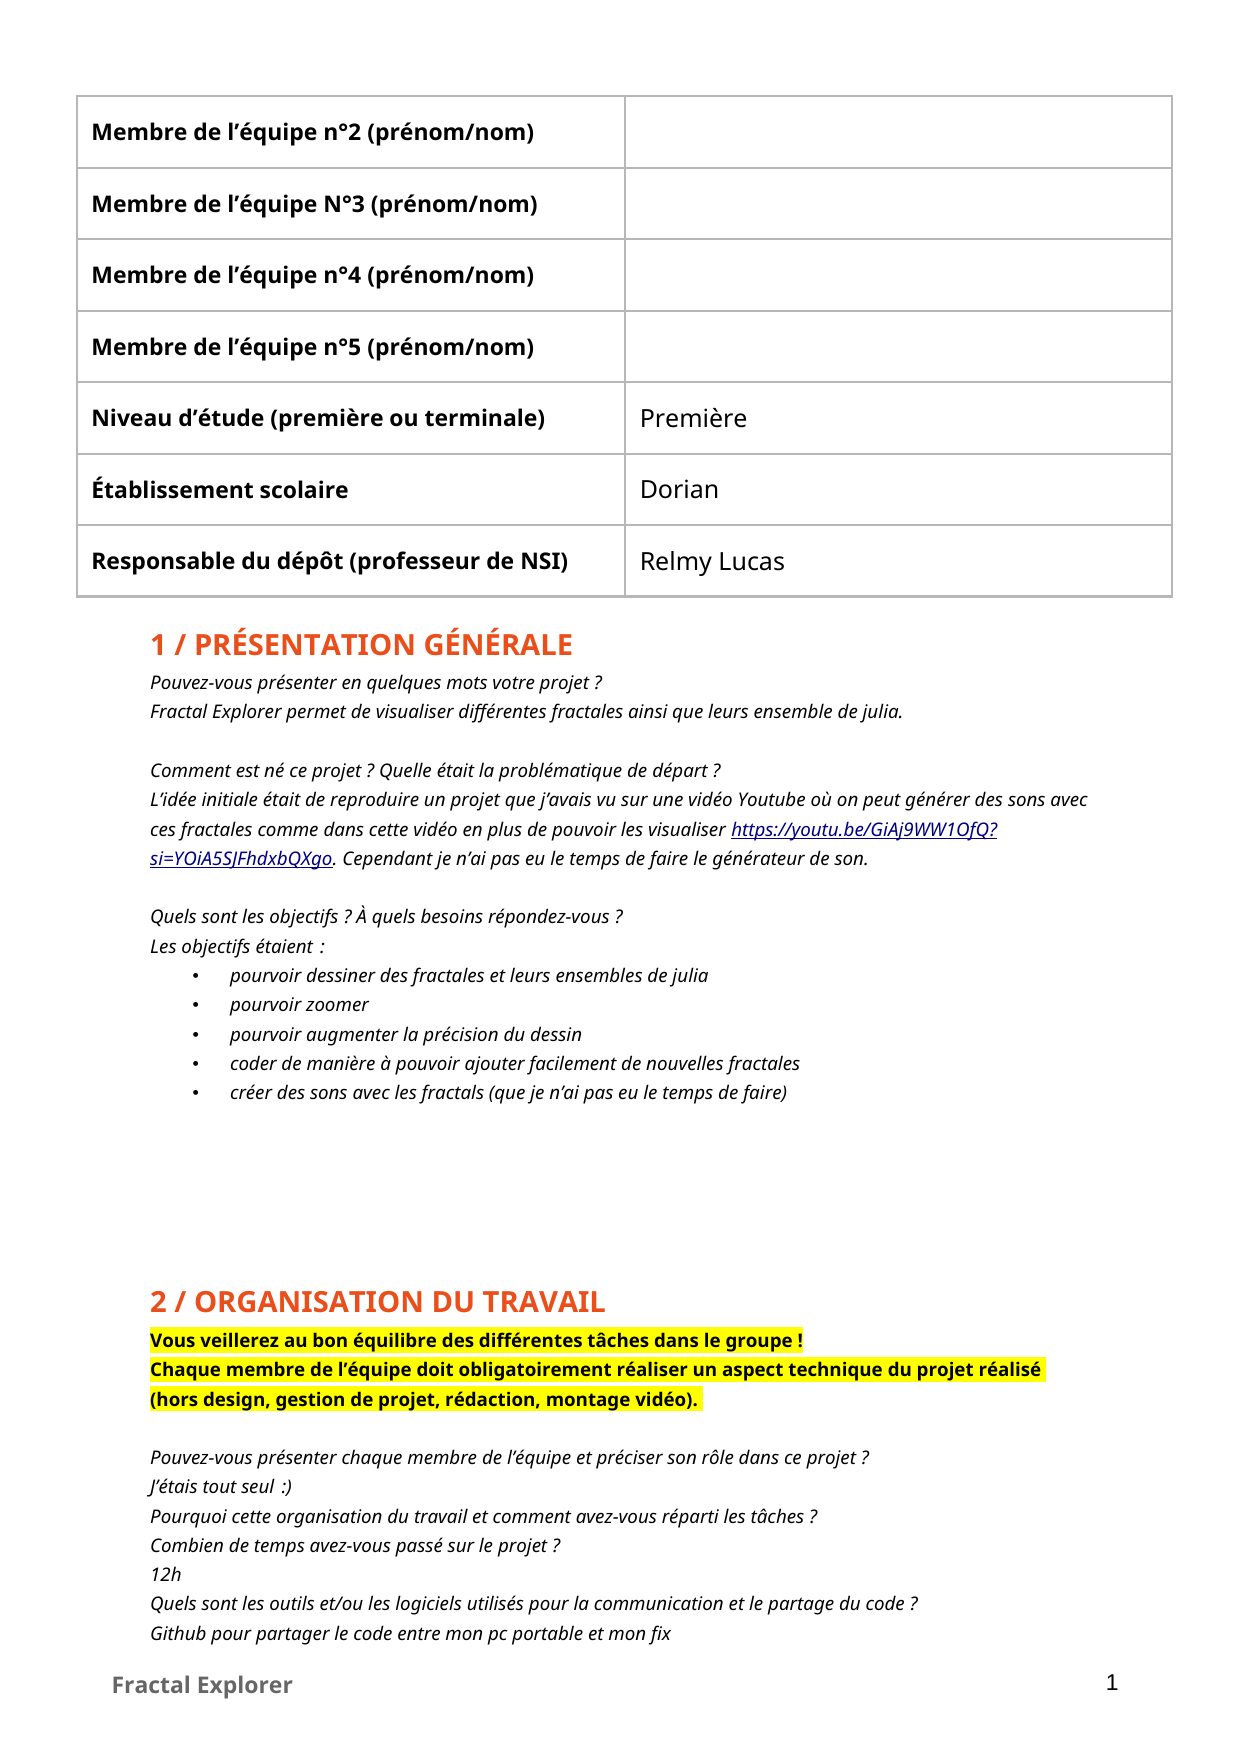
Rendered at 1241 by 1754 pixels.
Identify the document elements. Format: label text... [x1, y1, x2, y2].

table_cell [626, 312, 1171, 381]
table_cell Membre de l’équipe n°2 (prénom/nom) [78, 97, 624, 167]
table_cell [626, 169, 1171, 238]
table_cell Établissement scolaire [78, 455, 624, 524]
table_cell Relmy Lucas [626, 526, 1171, 595]
text Vous veillerez au bon équilibre des différentes tâches dans le groupe ! [150, 1327, 1090, 1353]
text Pouvez-vous présenter chaque membre de l’équipe et préciser son rôle dans ce projet ? [150, 1444, 1090, 1470]
table_cell Première [626, 383, 1171, 452]
text 12h [150, 1561, 1090, 1587]
table_cell [626, 240, 1171, 309]
list pourvoir augmenter la précision du dessin [192, 1021, 1090, 1046]
text J’étais tout seul :) [150, 1474, 1090, 1499]
text Quels sont les objectifs ? À quels besoins répondez-vous ? [150, 904, 1090, 929]
list coder de manière à pouvoir ajouter facilement de nouvelles fractales [192, 1050, 1090, 1076]
text Combien de temps avez-vous passé sur le projet ? [150, 1532, 1090, 1558]
text Pourquoi cette organisation du travail et comment avez-vous réparti les tâches ? [150, 1503, 1090, 1528]
table_cell Membre de l’équipe N°3 (prénom/nom) [78, 169, 624, 238]
list pourvoir dessiner des fractales et leurs ensembles de julia [192, 962, 1090, 988]
table_cell Dorian [626, 455, 1171, 524]
table_cell Niveau d’étude (première ou terminale) [78, 383, 624, 452]
text Comment est né ce projet ? Quelle était la problématique de départ ? [150, 757, 1090, 783]
text 1 / PRÉSENTATION GÉNÉRALE [150, 624, 1090, 664]
text Quels sont les outils et/ou les logiciels utilisés pour la communication et le partage du code ? [150, 1591, 1090, 1616]
table_cell [626, 97, 1171, 167]
table_cell Membre de l’équipe n°4 (prénom/nom) [78, 240, 624, 309]
table_cell Membre de l’équipe n°5 (prénom/nom) [78, 312, 624, 381]
list pourvoir zoomer [192, 992, 1090, 1017]
table_cell Responsable du dépôt (professeur de NSI) [78, 526, 624, 595]
text Github pour partager le code entre mon pc portable et mon fix [150, 1620, 1090, 1646]
text L’idée initiale était de reproduire un projet que j’avais vu sur une vidéo Youtube où on peut générer des sons avec ces fractales comme dans cette vidéo en plus de pouvoir les visualiser https://youtu.be/GiAj9WW1OfQ?si=YOiA5SJFhdxbQXgo. Cependant je n’ai pas eu le temps de faire le générateur de son. [150, 787, 1090, 871]
text Fractal Explorer permet de visualiser différentes fractales ainsi que leurs ensemble de julia. [150, 699, 1090, 724]
text Chaque membre de l’équipe doit obligatoirement réaliser un aspect technique du projet réalisé (hors design, gestion de projet, rédaction, montage vidéo). [150, 1357, 1090, 1411]
list créer des sons avec les fractals (que je n’ai pas eu le temps de faire) [192, 1079, 1090, 1105]
text Pouvez-vous présenter en quelques mots votre projet ? [150, 669, 1090, 695]
text 2 / ORGANISATION DU TRAVAIL [150, 1282, 1090, 1321]
text Les objectifs étaient : [150, 933, 1090, 958]
